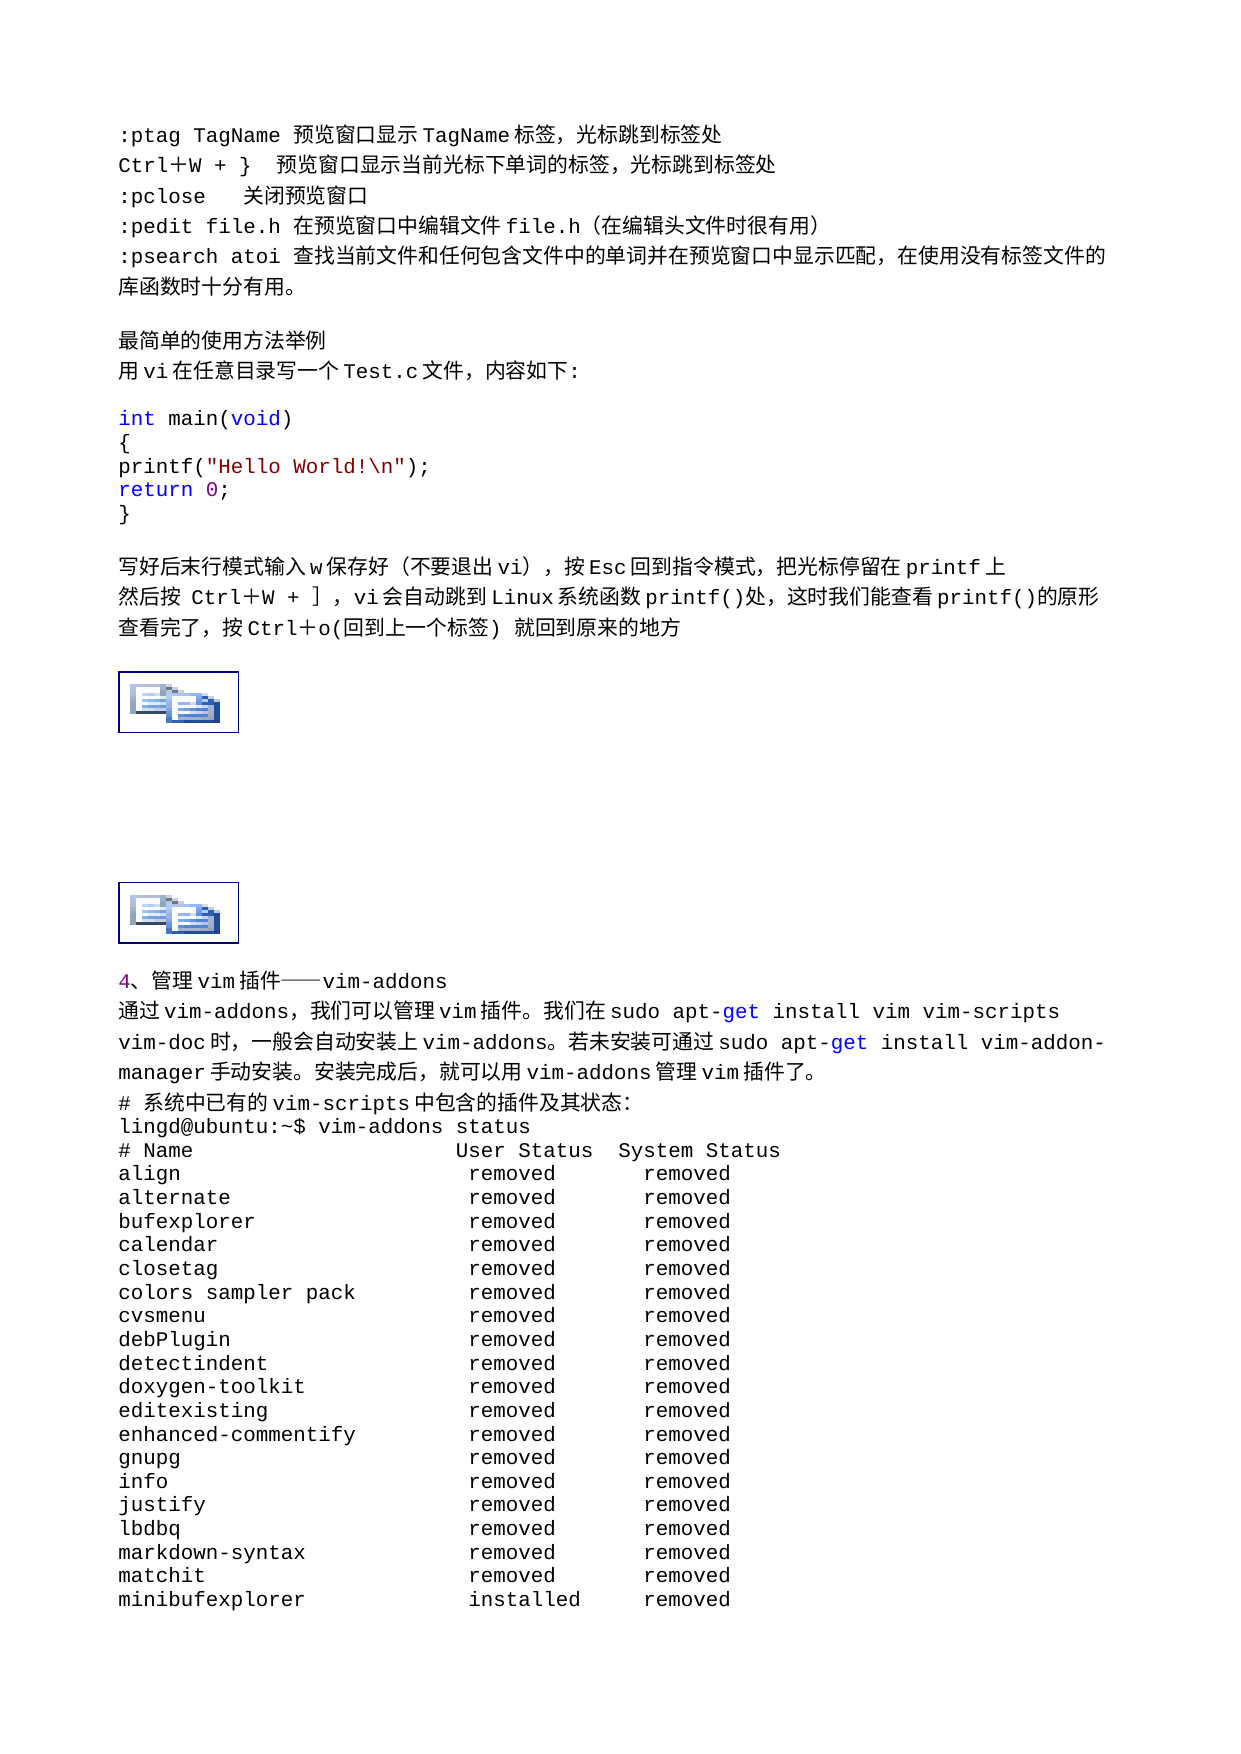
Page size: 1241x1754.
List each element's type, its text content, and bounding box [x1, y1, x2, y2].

text :pedit file.h 在预览窗口中编辑文件file.h（在编辑头文件时很有用） [118, 209, 1122, 240]
text return 0; [118, 479, 1122, 503]
text 然后按 Ctrl＋W + ］，vi会自动跳到Linux系统函数printf()处，这时我们能查看printf()的原形 [118, 581, 1122, 611]
text 4、管理vim插件——vim-addons [118, 964, 1122, 994]
text { [118, 432, 1122, 456]
text } [118, 503, 1122, 527]
text :psearch atoi 查找当前文件和任何包含文件中的单词并在预览窗口中显示匹配，在使用没有标签文件的库函数时十分有用。 [118, 240, 1122, 300]
text lingd@ubuntu:~$ vim-addons status [118, 1116, 1122, 1140]
text 写好后末行模式输入w保存好（不要退出vi），按Esc回到指令模式，把光标停留在printf上 [118, 550, 1122, 581]
text 通过vim-addons，我们可以管理vim插件。我们在sudo apt-get install vim vim-scripts vim-doc时，一般会自动安装上vim-addons。若未安装可通过sudo apt-get install vim-addon-manager手动安装。安装完成后，就可以用vim-addons管理vim插件了。 [118, 994, 1122, 1086]
text calendar removed removed [118, 1234, 1122, 1258]
text align removed removed [118, 1163, 1122, 1187]
text cvsmenu removed removed [118, 1305, 1122, 1329]
text enhanced-commentify removed removed [118, 1423, 1122, 1447]
text markdown-syntax removed removed [118, 1542, 1122, 1565]
text :ptag TagName 预览窗口显示TagName标签，光标跳到标签处 [118, 118, 1122, 148]
text colors sampler pack removed removed [118, 1282, 1122, 1305]
text info removed removed [118, 1471, 1122, 1494]
text closetag removed removed [118, 1258, 1122, 1282]
text doxygen-toolkit removed removed [118, 1376, 1122, 1400]
text # 系统中已有的vim-scripts中包含的插件及其状态： [118, 1086, 1122, 1116]
text 最简单的使用方法举例 [118, 324, 1122, 354]
text alternate removed removed [118, 1187, 1122, 1211]
text int main(void) [118, 408, 1122, 432]
text lbdbq removed removed [118, 1518, 1122, 1542]
text bufexplorer removed removed [118, 1211, 1122, 1234]
text 用vi在任意目录写一个Test.c文件，内容如下: [118, 354, 1122, 385]
text printf("Hello World!\n"); [118, 456, 1122, 479]
text editexisting removed removed [118, 1400, 1122, 1423]
text debPlugin removed removed [118, 1329, 1122, 1353]
text Ctrl＋W + } 预览窗口显示当前光标下单词的标签，光标跳到标签处 [118, 148, 1122, 179]
text matchit removed removed [118, 1565, 1122, 1589]
text gnupg removed removed [118, 1447, 1122, 1471]
text :pclose 关闭预览窗口 [118, 179, 1122, 209]
text minibufexplorer installed removed [118, 1589, 1122, 1613]
text detectindent removed removed [118, 1353, 1122, 1376]
text 查看完了，按Ctrl＋o(回到上一个标签) 就回到原来的地方 [118, 611, 1122, 641]
picture [120, 883, 238, 942]
picture [120, 673, 238, 732]
text justify removed removed [118, 1494, 1122, 1518]
text # Name User Status System Status [118, 1140, 1122, 1163]
